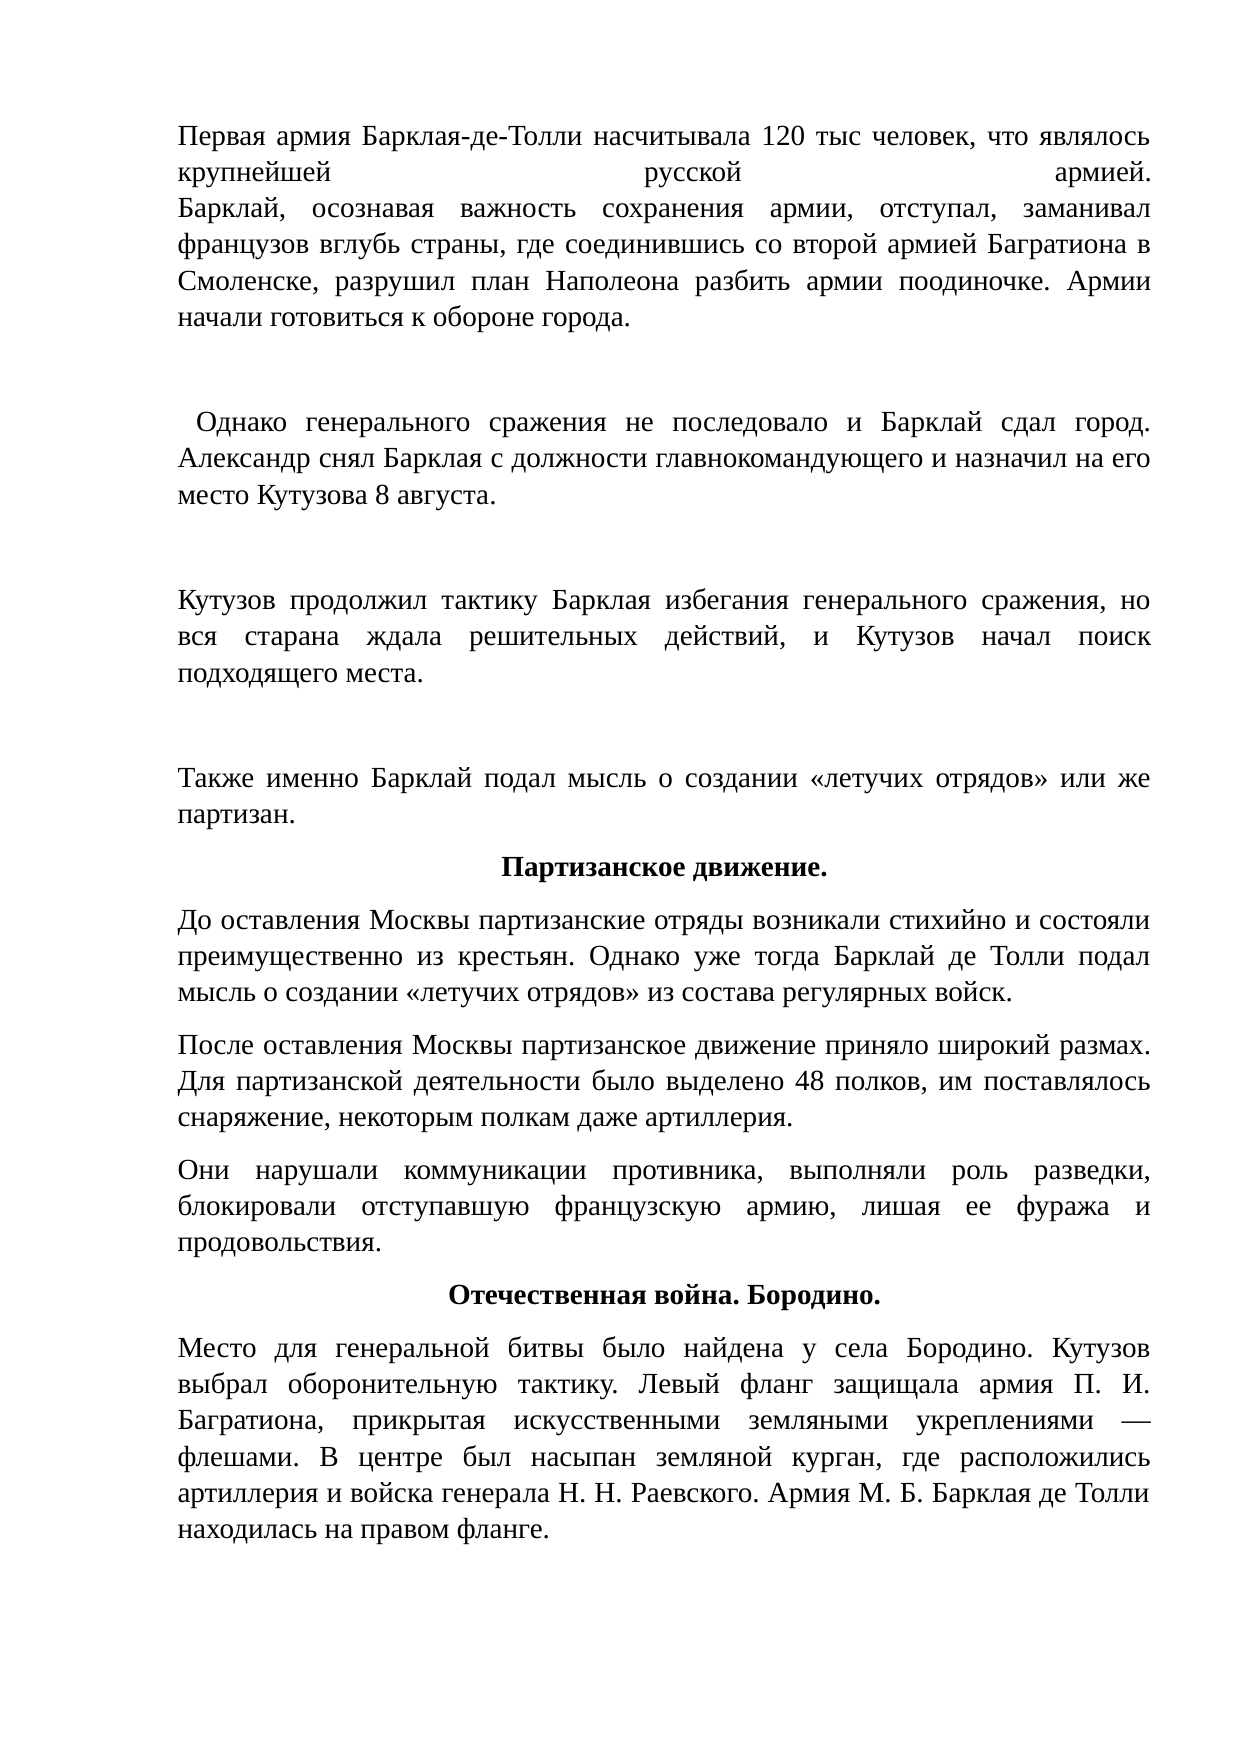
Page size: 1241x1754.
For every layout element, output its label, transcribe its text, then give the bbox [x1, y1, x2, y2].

text Партизанское движение. [177, 849, 1152, 883]
text Отечественная война. Бородино. [177, 1277, 1152, 1311]
text Однако генерального сражения не последовало и Барклай сдал город. Александр снял Барклая с должности главнокомандующего и назначил на его место Кутузова 8 августа. [177, 404, 1152, 510]
text После оставления Москвы партизанское движение приняло широкий размах. Для партизанской деятельности было выделено 48 полков, им поставлялось снаряжение, некоторым полкам даже артиллерия. [177, 1027, 1152, 1133]
text Первая армия Барклая-де-Толли насчитывала 120 тыс человек, что являлось крупнейшей русской армией. Барклай, осознавая важность сохранения армии, отступал, заманивал французов вглубь страны, где соединившись со второй армией Багратиона в Смоленске, разрушил план Наполеона разбить армии поодиночке. Армии начали готовиться к обороне города. [177, 118, 1152, 332]
text До оставления Москвы партизанские отряды возникали стихийно и состояли преимущественно из крестьян. Однако уже тогда Барклай де Толли подал мысль о создании «летучих отрядов» из состава регулярных войск. [177, 902, 1152, 1008]
text Место для генеральной битвы было найдена у села Бородино. Кутузов выбрал оборонительную тактику. Левый фланг защищала армия П. И. Багратиона, прикрытая искусственными земляными укреплениями — флешами. В центре был насыпан земляной курган, где расположились артиллерия и войска генерала Н. Н. Раевского. Армия М. Б. Барклая де Толли находилась на правом фланге. [177, 1330, 1152, 1544]
text Они нарушали коммуникации противника, выполняли роль разведки, блокировали отступавшую французскую армию, лишая ее фуража и продовольствия. [177, 1152, 1152, 1258]
text Также именно Барклай подал мысль о создании «летучих отрядов» или же партизан. [177, 760, 1152, 830]
text Кутузов продолжил тактику Барклая избегания генерального сражения, но вся старана ждала решительных действий, и Кутузов начал поиск подходящего места. [177, 582, 1152, 688]
